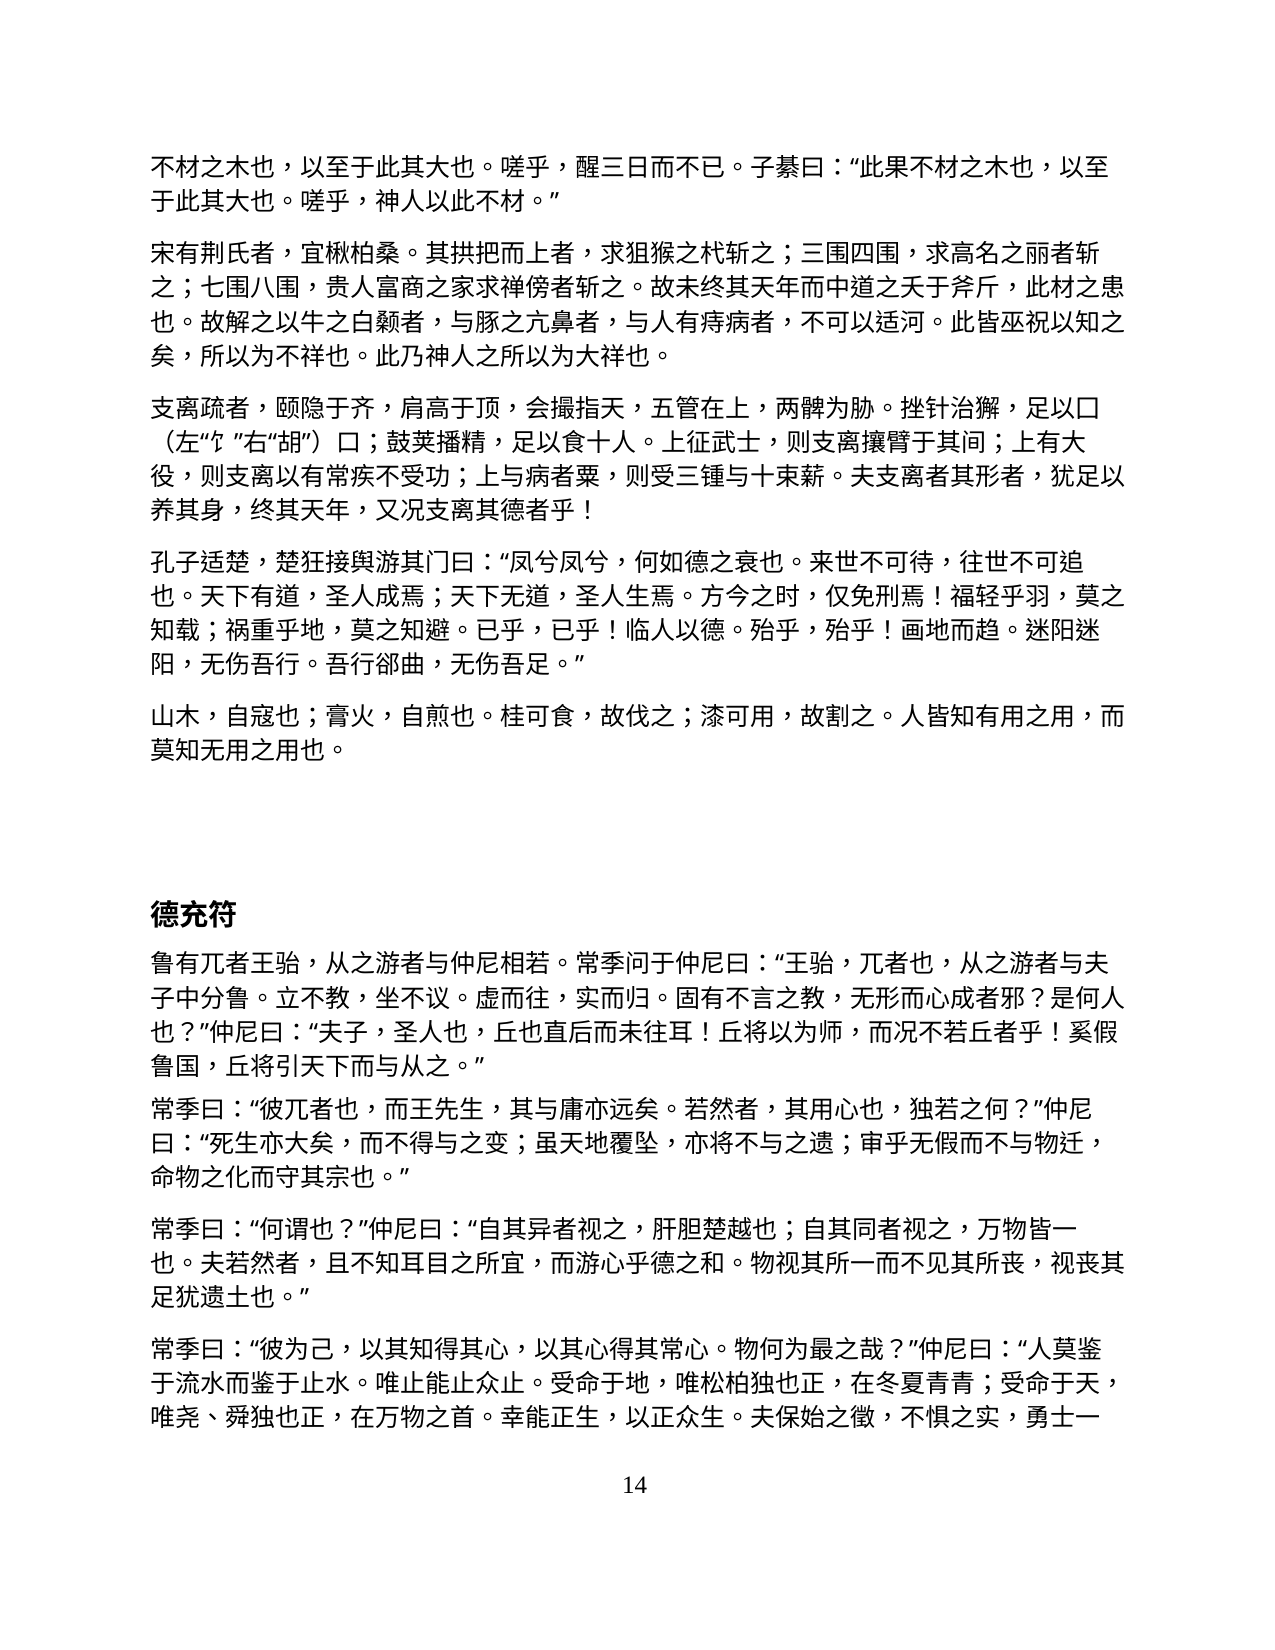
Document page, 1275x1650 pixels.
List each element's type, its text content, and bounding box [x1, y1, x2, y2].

text 支离疏者，颐隐于齐，肩高于顶，会撮指天，五管在上，两髀为胁。挫针治獬，足以囗（左“饣”右“胡”）口；鼓荚播精，足以食十人。上征武士，则支离攘臂于其间；上有大役，则支离以有常疾不受功；上与病者粟，则受三锺与十束薪。夫支离者其形者，犹足以养其身，终其天年，又况支离其德者乎！ [150, 390, 1125, 526]
text 常季曰：“彼兀者也，而王先生，其与庸亦远矣。若然者，其用心也，独若之何？”仲尼曰：“死生亦大矣，而不得与之变；虽天地覆坠，亦将不与之遗；审乎无假而不与物迁，命物之化而守其宗也。” [150, 1091, 1125, 1193]
subtitle 德充符 [150, 894, 1125, 934]
text 常季曰：“彼为己，以其知得其心，以其心得其常心。物何为最之哉？”仲尼曰：“人莫鉴于流水而鉴于止水。唯止能止众止。受命于地，唯松柏独也正，在冬夏青青；受命于天，唯尧、舜独也正，在万物之首。幸能正生，以正众生。夫保始之徵，不惧之实，勇士一 [150, 1332, 1125, 1434]
text 宋有荆氏者，宜楸柏桑。其拱把而上者，求狙猴之杙斩之；三围四围，求高名之丽者斩之；七围八围，贵人富商之家求禅傍者斩之。故未终其天年而中道之夭于斧斤，此材之患也。故解之以牛之白颡者，与豚之亢鼻者，与人有痔病者，不可以适河。此皆巫祝以知之矣，所以为不祥也。此乃神人之所以为大祥也。 [150, 236, 1125, 372]
text 山木，自寇也；膏火，自煎也。桂可食，故伐之；漆可用，故割之。人皆知有用之用，而莫知无用之用也。 [150, 698, 1125, 767]
text 鲁有兀者王骀，从之游者与仲尼相若。常季问于仲尼曰：“王骀，兀者也，从之游者与夫子中分鲁。立不教，坐不议。虚而往，实而归。固有不言之教，无形而心成者邪？是何人也？”仲尼曰：“夫子，圣人也，丘也直后而未往耳！丘将以为师，而况不若丘者乎！奚假鲁国，丘将引天下而与从之。” [150, 946, 1125, 1082]
text 常季曰：“何谓也？”仲尼曰：“自其异者视之，肝胆楚越也；自其同者视之，万物皆一也。夫若然者，且不知耳目之所宜，而游心乎德之和。物视其所一而不见其所丧，视丧其足犹遗土也。” [150, 1211, 1125, 1314]
text 不材之木也，以至于此其大也。嗟乎，醒三日而不已。子綦曰：“此果不材之木也，以至于此其大也。嗟乎，神人以此不材。” [150, 150, 1125, 218]
text 孔子适楚，楚狂接舆游其门曰：“凤兮凤兮，何如德之衰也。来世不可待，往世不可追也。天下有道，圣人成焉；天下无道，圣人生焉。方今之时，仅免刑焉！福轻乎羽，莫之知载；祸重乎地，莫之知避。已乎，已乎！临人以德。殆乎，殆乎！画地而趋。迷阳迷阳，无伤吾行。吾行郤曲，无伤吾足。” [150, 544, 1125, 681]
